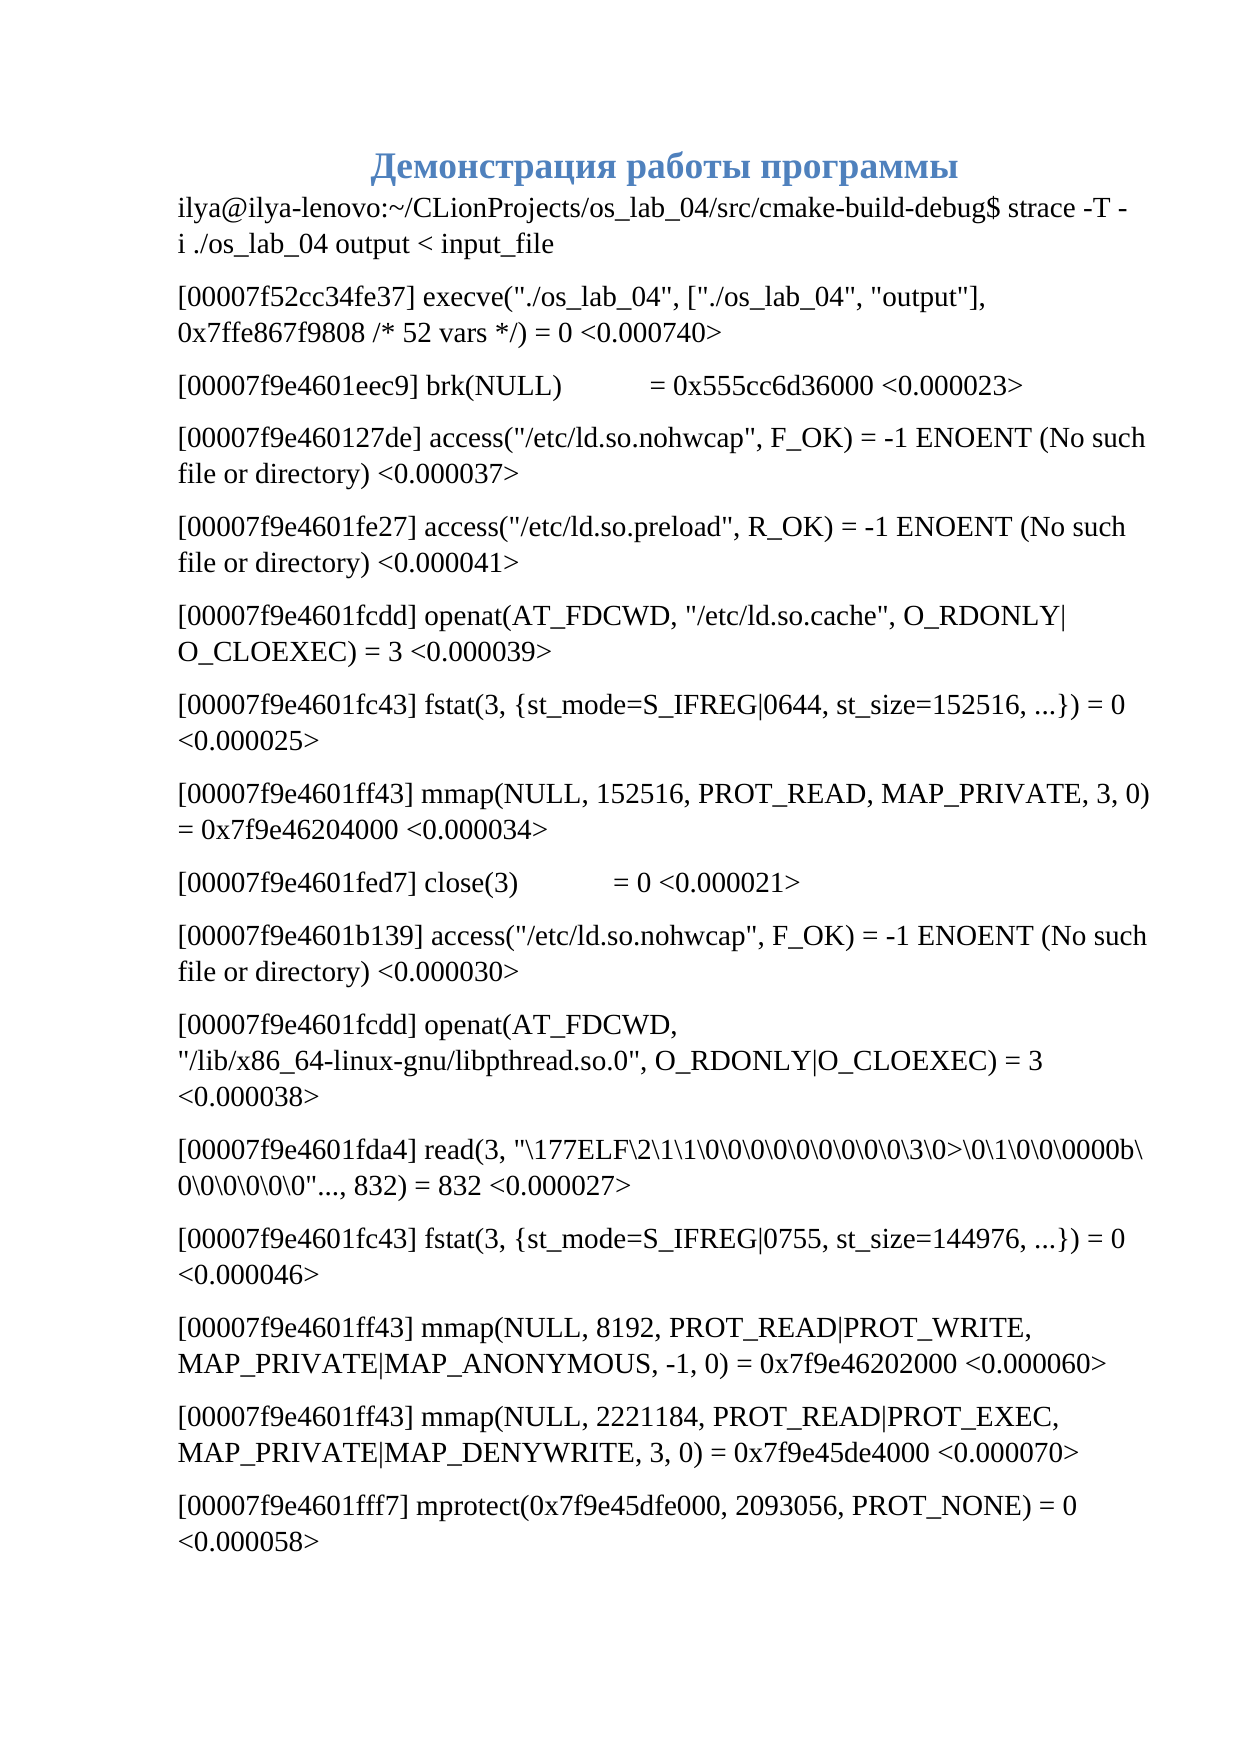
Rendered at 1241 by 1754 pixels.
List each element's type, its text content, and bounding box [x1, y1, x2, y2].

text [00007f9e4601fed7] close(3) = 0 <0.000021> [177, 865, 1152, 899]
text [00007f9e460127de] access("/etc/ld.so.nohwcap", F_OK) = -1 ENOENT (No such file or directory) <0.000037> [177, 420, 1152, 490]
text [00007f9e4601ff43] mmap(NULL, 8192, PROT_READ|PROT_WRITE, MAP_PRIVATE|MAP_ANONYMOUS, -1, 0) = 0x7f9e46202000 <0.000060> [177, 1310, 1152, 1380]
text [00007f9e4601fff7] mprotect(0x7f9e45dfe000, 2093056, PROT_NONE) = 0 <0.000058> [177, 1488, 1152, 1558]
text [00007f9e4601fcdd] openat(AT_FDCWD, "/lib/x86_64-linux-gnu/libpthread.so.0", O_RDONLY|O_CLOEXEC) = 3 <0.000038> [177, 1007, 1152, 1113]
subtitle Демонстрация работы программы [177, 143, 1152, 186]
text [00007f9e4601fe27] access("/etc/ld.so.preload", R_OK) = -1 ENOENT (No such file or directory) <0.000041> [177, 509, 1152, 579]
text [00007f52cc34fe37] execve("./os_lab_04", ["./os_lab_04", "output"], 0x7ffe867f9808 /* 52 vars */) = 0 <0.000740> [177, 279, 1152, 348]
text [00007f9e4601fc43] fstat(3, {st_mode=S_IFREG|0644, st_size=152516, ...}) = 0 <0.000025> [177, 687, 1152, 757]
text [00007f9e4601b139] access("/etc/ld.so.nohwcap", F_OK) = -1 ENOENT (No such file or directory) <0.000030> [177, 918, 1152, 988]
text [00007f9e4601ff43] mmap(NULL, 2221184, PROT_READ|PROT_EXEC, MAP_PRIVATE|MAP_DENYWRITE, 3, 0) = 0x7f9e45de4000 <0.000070> [177, 1399, 1152, 1469]
text [00007f9e4601ff43] mmap(NULL, 152516, PROT_READ, MAP_PRIVATE, 3, 0) = 0x7f9e46204000 <0.000034> [177, 776, 1152, 846]
text [00007f9e4601eec9] brk(NULL) = 0x555cc6d36000 <0.000023> [177, 368, 1152, 401]
text [00007f9e4601fda4] read(3, "\177ELF\2\1\1\0\0\0\0\0\0\0\0\0\3\0>\0\1\0\0\0000b\0\0\0\0\0\0"..., 832) = 832 <0.000027> [177, 1132, 1152, 1202]
text [00007f9e4601fcdd] openat(AT_FDCWD, "/etc/ld.so.cache", O_RDONLY|O_CLOEXEC) = 3 <0.000039> [177, 598, 1152, 668]
text [00007f9e4601fc43] fstat(3, {st_mode=S_IFREG|0755, st_size=144976, ...}) = 0 <0.000046> [177, 1221, 1152, 1291]
text ilya@ilya-lenovo:~/CLionProjects/os_lab_04/src/cmake-build-debug$ strace -T -i ./os_lab_04 output < input_file [177, 190, 1152, 259]
